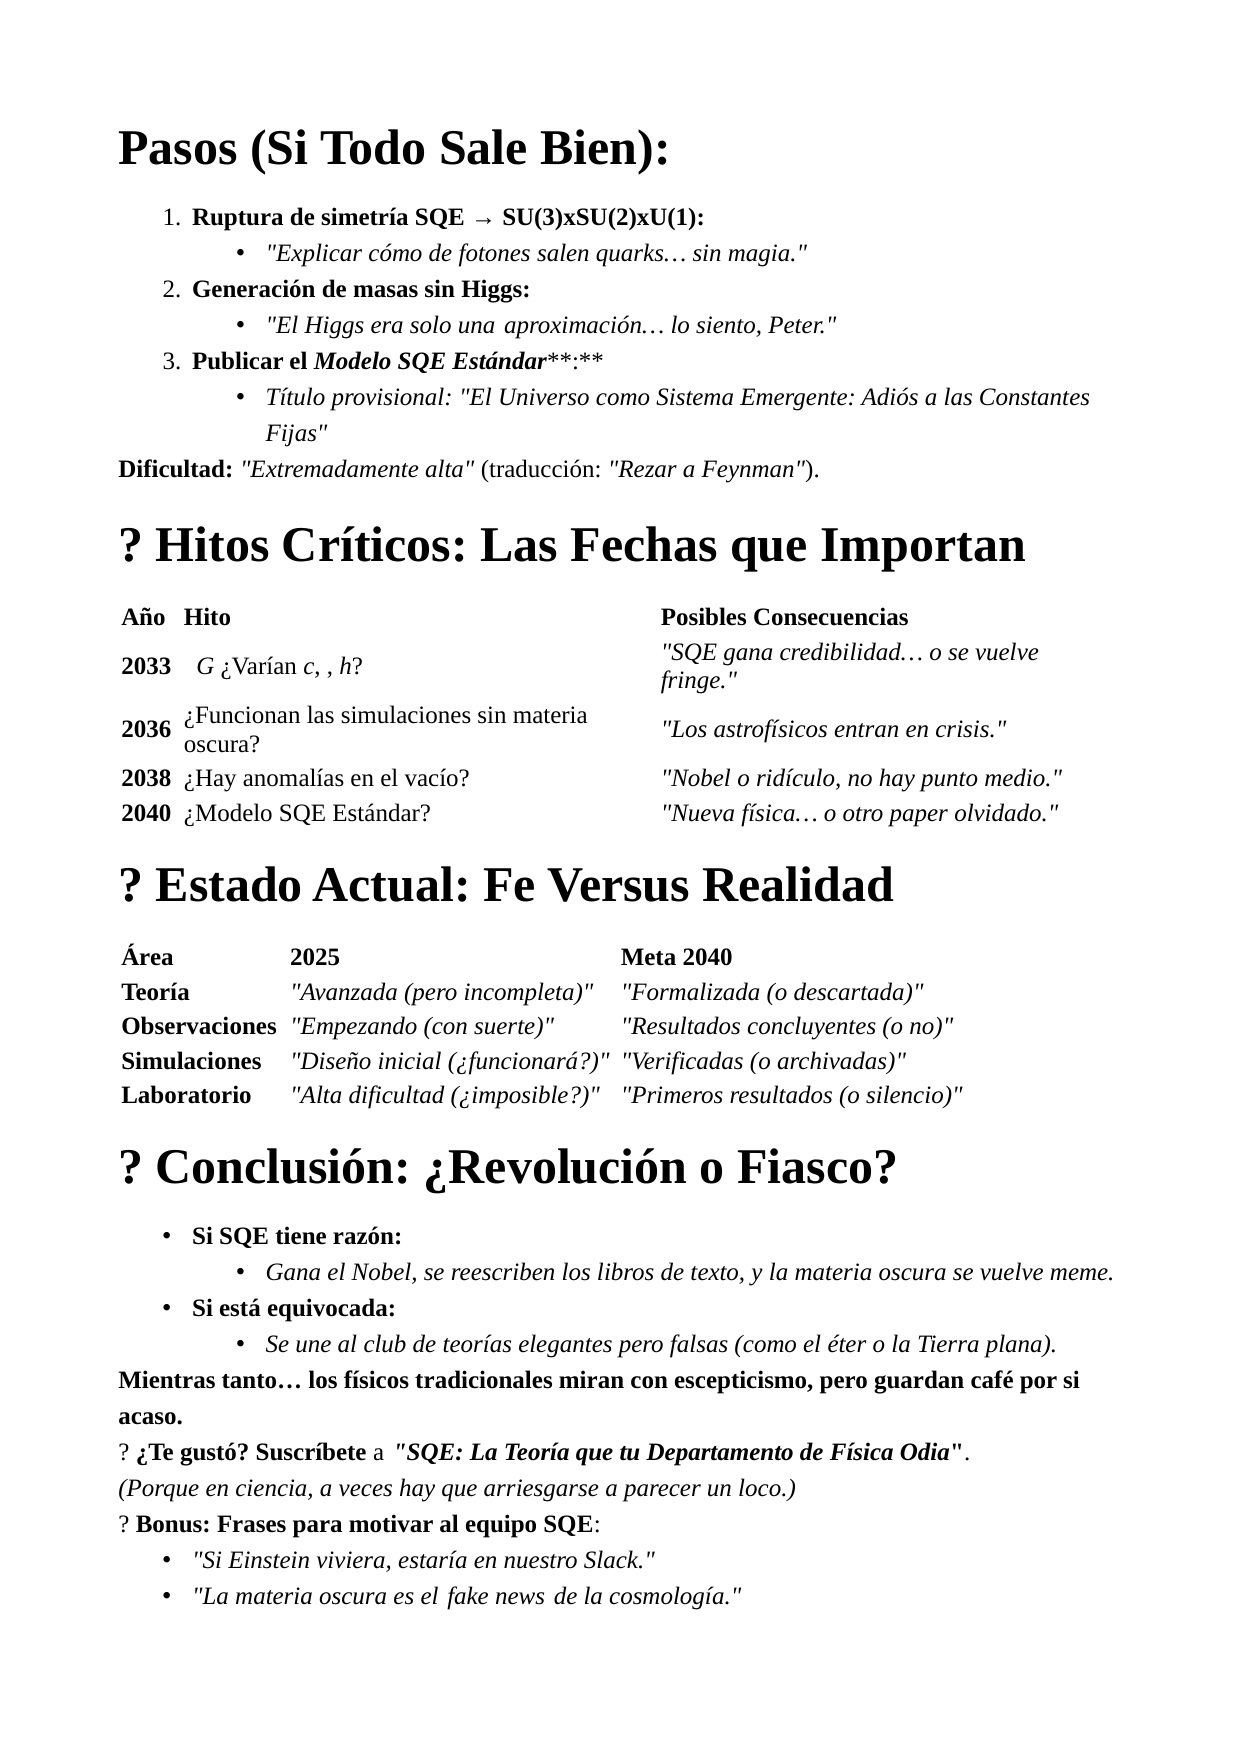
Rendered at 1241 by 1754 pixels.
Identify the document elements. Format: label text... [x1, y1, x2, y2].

table_cell ¿Hay anomalías en el vacío? [181, 761, 658, 795]
text ? ¿Te gustó? Suscríbete a "SQE: La Teoría que tu Departamento de Física Odia". (Porque en ciencia, a veces hay que arriesgarse a parecer un loco.) [118, 1437, 1122, 1502]
table_cell ¿Modelo SQE Estándar? [181, 795, 658, 830]
table_cell "Resultados concluyentes (o no)" [618, 1008, 975, 1043]
subtitle Pasos (Si Todo Sale Bien): [118, 118, 1122, 176]
table_cell Observaciones [118, 1008, 287, 1043]
table_cell "Diseño inicial (¿funcionará?)" [287, 1043, 618, 1077]
table_cell "Nobel o ridículo, no hay punto medio." [658, 761, 1122, 795]
list Generación de masas sin Higgs: [162, 274, 1122, 303]
table_cell "Formalizada (o descartada)" [618, 974, 975, 1008]
list "La materia oscura es el fake news de la cosmología." [162, 1581, 1122, 1609]
list Se une al club de teorías elegantes pero falsas (como el éter o la Tierra plana). [236, 1329, 1122, 1358]
list Si está equivocada: [162, 1293, 1122, 1322]
table_cell ¿Funcionan las simulaciones sin materia oscura? [181, 697, 658, 761]
text Dificultad: "Extremadamente alta" (traducción: "Rezar a Feynman"). [118, 454, 1122, 483]
list "El Higgs era solo una aproximación… lo siento, Peter." [236, 310, 1122, 339]
list "Si Einstein viviera, estaría en nuestro Slack." [162, 1545, 1122, 1574]
table_header Meta 2040 [618, 939, 975, 974]
table_header 2025 [287, 939, 618, 974]
table_cell 2036 [118, 697, 181, 761]
list "Explicar cómo de fotones salen quarks… sin magia." [236, 238, 1122, 267]
table_header Hito [181, 599, 658, 634]
list Si SQE tiene razón: [162, 1221, 1122, 1250]
table_header Área [118, 939, 287, 974]
table_cell 2033 [118, 634, 181, 697]
table_header Posibles Consecuencias [658, 599, 1122, 634]
table_cell 2038 [118, 761, 181, 795]
table_cell "SQE gana credibilidad… o se vuelve fringe." [658, 634, 1122, 697]
table_cell 2040 [118, 795, 181, 830]
list Título provisional: "El Universo como Sistema Emergente: Adiós a las Constantes Fijas" [236, 382, 1122, 447]
subtitle ? Hitos Críticos: Las Fechas que Importan [118, 515, 1122, 572]
text Mientras tanto… los físicos tradicionales miran con escepticismo, pero guardan café por si acaso. [118, 1365, 1122, 1430]
table_cell "Empezando (con suerte)" [287, 1008, 618, 1043]
table_cell "Verificadas (o archivadas)" [618, 1043, 975, 1077]
table_cell "Los astrofísicos entran en crisis." [658, 697, 1122, 761]
subtitle ? Conclusión: ¿Revolución o Fiasco? [118, 1137, 1122, 1194]
subtitle ? Estado Actual: Fe Versus Realidad [118, 855, 1122, 912]
list Publicar el Modelo SQE Estándar**:** [162, 346, 1122, 375]
table_cell Teoría [118, 974, 287, 1008]
table_cell "Avanzada (pero incompleta)" [287, 974, 618, 1008]
text ? Bonus: Frases para motivar al equipo SQE: [118, 1509, 1122, 1538]
table_cell G ¿Varían c, , h? [181, 634, 658, 697]
table_cell "Nueva física… o otro paper olvidado." [658, 795, 1122, 830]
table_cell "Primeros resultados (o silencio)" [618, 1078, 975, 1112]
table_header Año [118, 599, 181, 634]
list Gana el Nobel, se reescriben los libros de texto, y la materia oscura se vuelve meme. [236, 1257, 1122, 1286]
table_cell "Alta dificultad (¿imposible?)" [287, 1078, 618, 1112]
list Ruptura de simetría SQE → SU(3)xSU(2)xU(1): [162, 202, 1122, 231]
table_cell Laboratorio [118, 1078, 287, 1112]
table_cell Simulaciones [118, 1043, 287, 1077]
